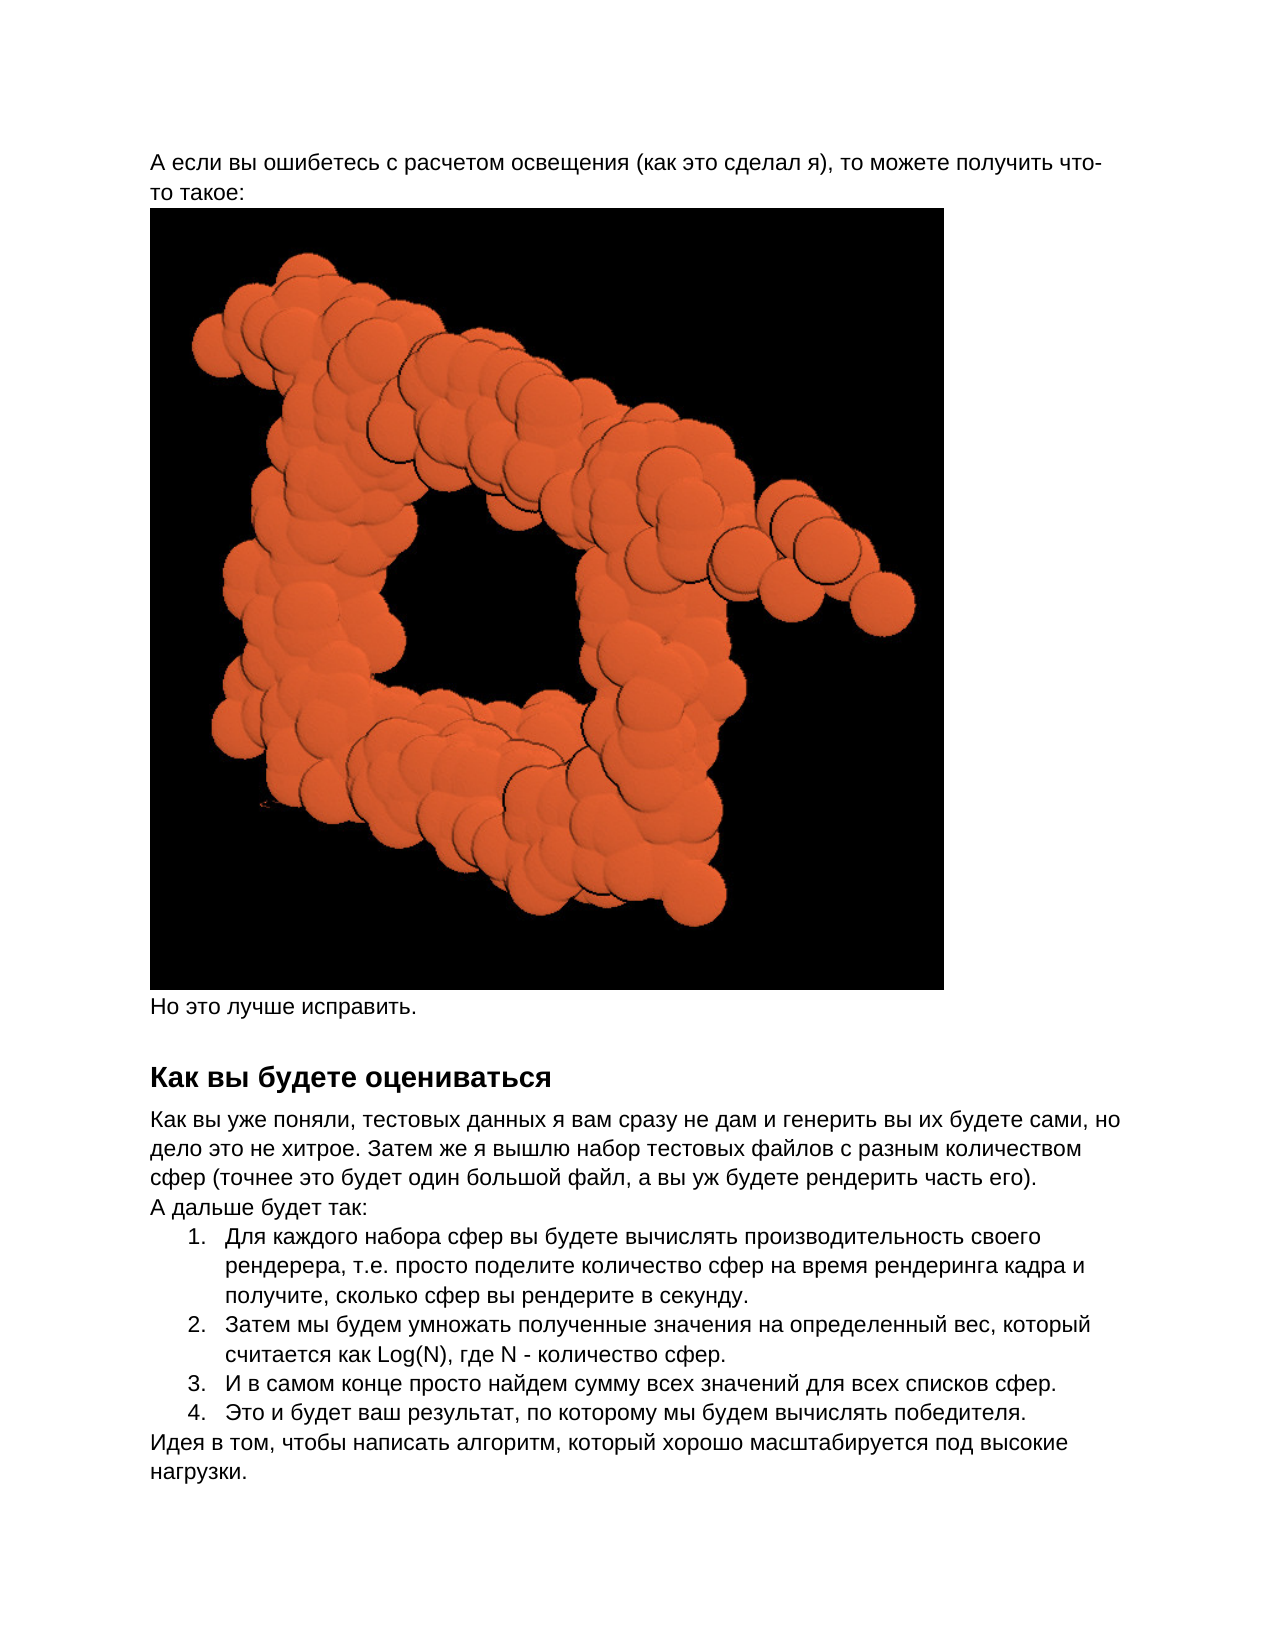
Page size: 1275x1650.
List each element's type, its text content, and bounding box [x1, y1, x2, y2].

subtitle Как вы будете оцениваться [150, 1061, 1125, 1093]
text А дальше будет так: [150, 1194, 1125, 1220]
text Но это лучше исправить. [150, 994, 1125, 1019]
text Идея в том, чтобы написать алгоритм, который хорошо масштабируется под высокие нагрузки. [150, 1429, 1125, 1484]
text Как вы уже поняли, тестовых данных я вам сразу не дам и генерить вы их будете сами, но дело это не хитрое. Затем же я вышлю набор тестовых файлов с разным количеством сфер (точнее это будет один большой файл, а вы уж будете рендерить часть его). [150, 1106, 1125, 1191]
list И в самом конце просто найдем сумму всех значений для всех списков сфер. [187, 1371, 1125, 1396]
list Для каждого набора сфер вы будете вычислять производительность своего рендерера, т.е. просто поделите количество сфер на время рендеринга кадра и получите, сколько сфер вы рендерите в секунду. [187, 1224, 1125, 1308]
text А если вы ошибетесь с расчетом освещения (как это сделал я), то можете получить что-то такое: [150, 150, 1125, 205]
list Затем мы будем умножать полученные значения на определенный вес, который считается как Log(N), где N - количество сфер. [187, 1312, 1125, 1367]
picture [150, 208, 944, 990]
list Это и будет ваш результат, по которому мы будем вычислять победителя. [187, 1400, 1125, 1426]
